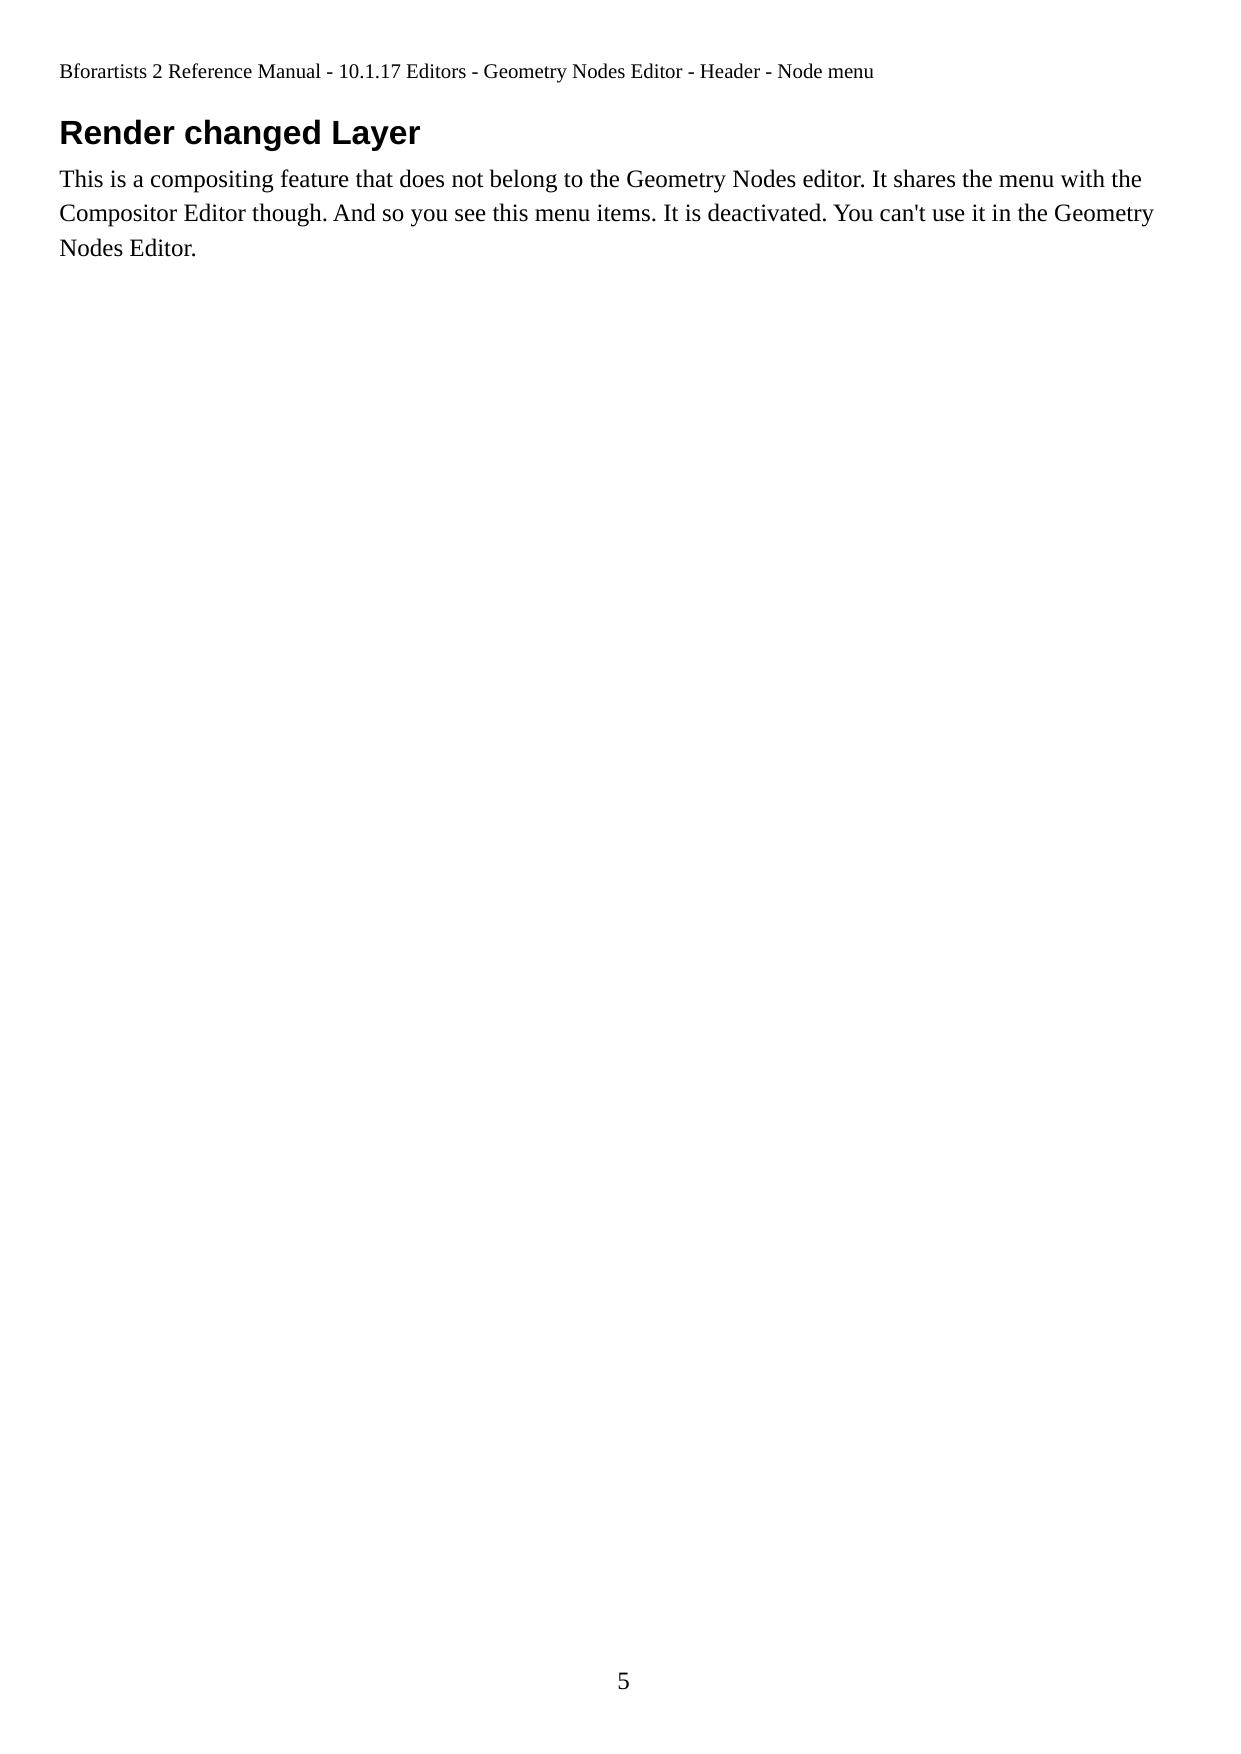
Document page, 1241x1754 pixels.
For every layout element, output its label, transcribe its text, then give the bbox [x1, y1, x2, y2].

subtitle Render changed Layer [59, 113, 1181, 151]
text This is a compositing feature that does not belong to the Geometry Nodes editor. It shares the menu with the Compositor Editor though. And so you see this menu items. It is deactivated. You can't use it in the Geometry Nodes Editor. [59, 164, 1181, 261]
